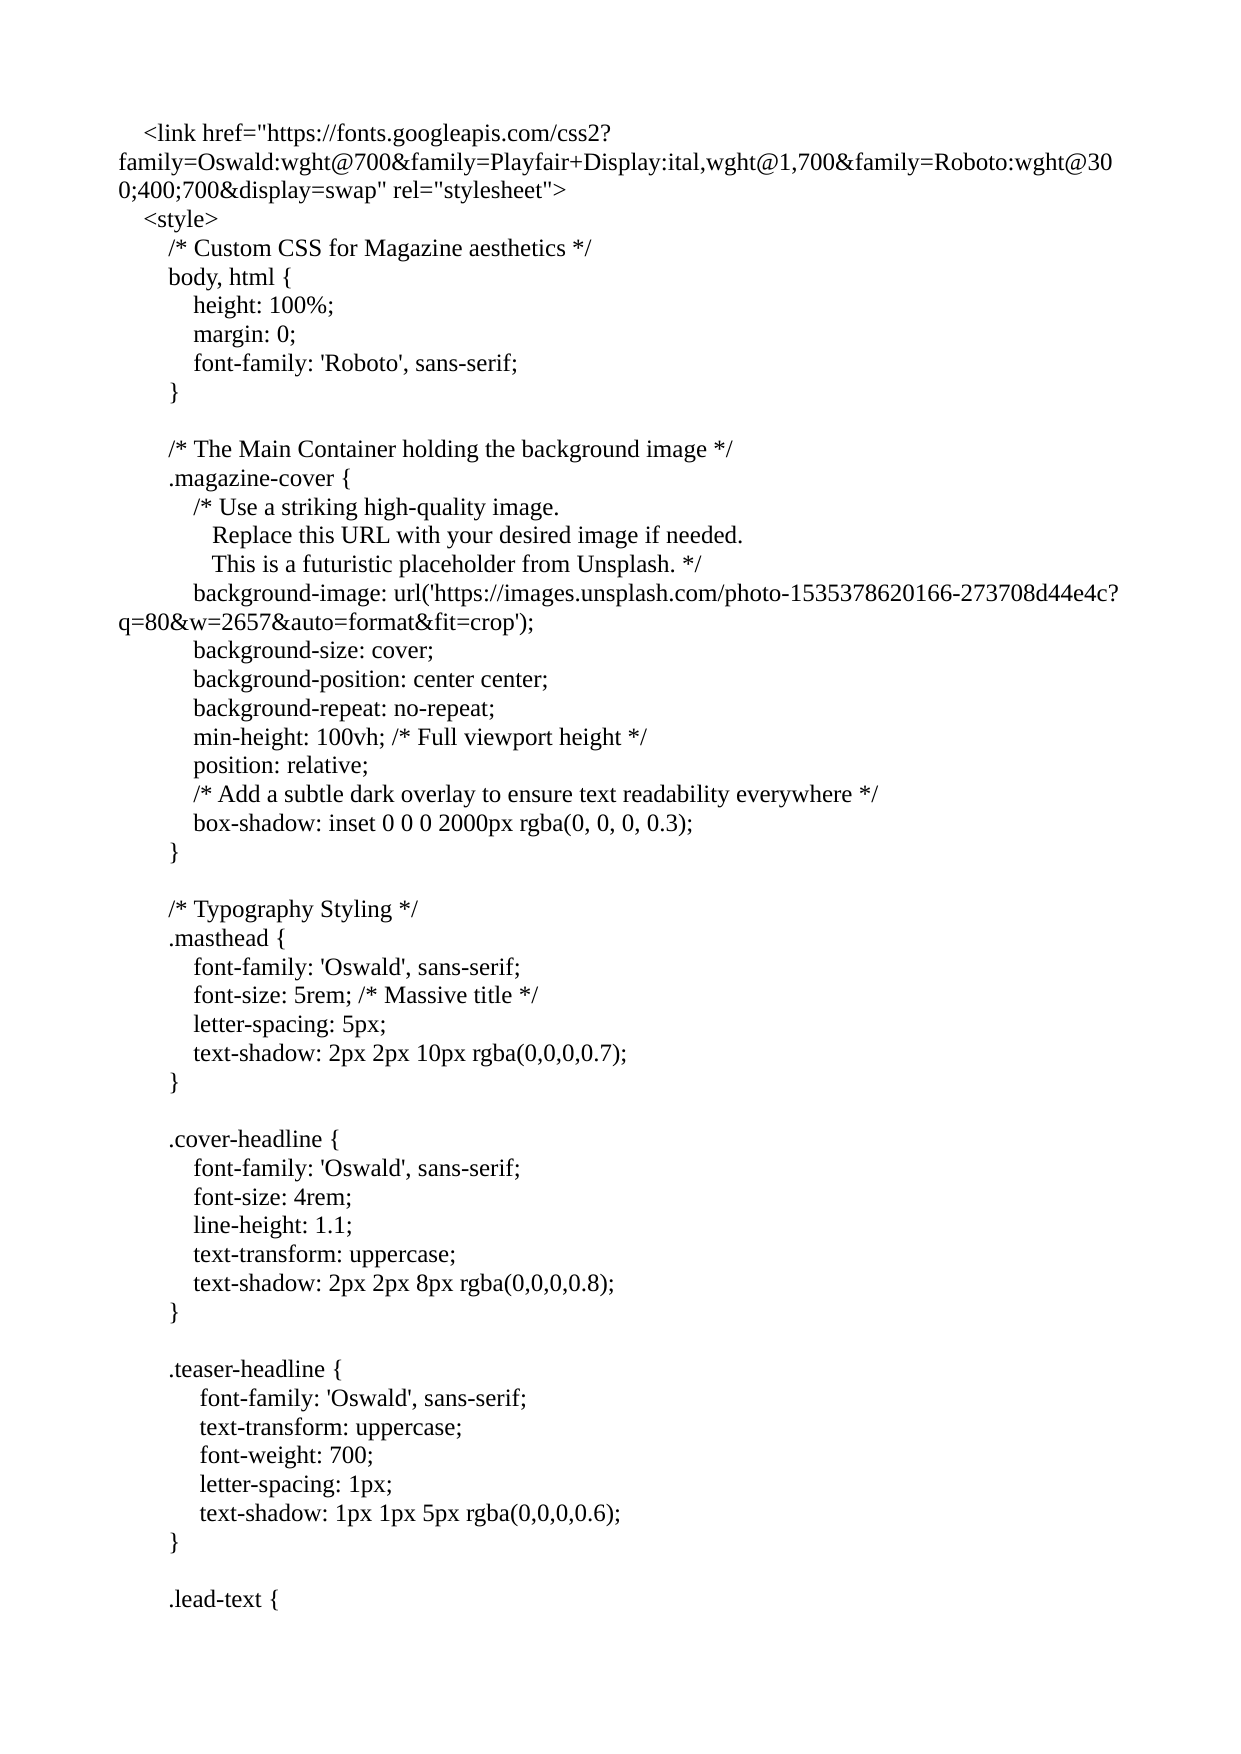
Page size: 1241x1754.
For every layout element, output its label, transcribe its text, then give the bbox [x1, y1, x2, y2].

text background-size: cover; [118, 636, 1122, 664]
text .teaser-headline { [118, 1354, 1122, 1383]
text } [118, 1067, 1122, 1096]
text text-shadow: 2px 2px 8px rgba(0,0,0,0.8); [118, 1268, 1122, 1297]
text background-image: url('https://images.unsplash.com/photo-1535378620166-273708d44e4c?q=80&w=2657&auto=format&fit=crop'); [118, 578, 1122, 636]
text font-weight: 700; [118, 1441, 1122, 1469]
text } [118, 1297, 1122, 1326]
text .masthead { [118, 923, 1122, 952]
text font-family: 'Oswald', sans-serif; [118, 1383, 1122, 1412]
text .lead-text { [118, 1584, 1122, 1613]
text text-transform: uppercase; [118, 1239, 1122, 1268]
text /* Custom CSS for Magazine aesthetics */ [118, 233, 1122, 262]
text This is a futuristic placeholder from Unsplash. */ [118, 549, 1122, 578]
text .cover-headline { [118, 1124, 1122, 1153]
text margin: 0; [118, 319, 1122, 348]
text <link href="https://fonts.googleapis.com/css2?family=Oswald:wght@700&family=Playfair+Display:ital,wght@1,700&family=Roboto:wght@300;400;700&display=swap" rel="stylesheet"> [118, 118, 1122, 204]
text } [118, 377, 1122, 406]
text font-family: 'Roboto', sans-serif; [118, 348, 1122, 377]
text background-repeat: no-repeat; [118, 693, 1122, 722]
text letter-spacing: 1px; [118, 1469, 1122, 1498]
text /* The Main Container holding the background image */ [118, 434, 1122, 463]
text } [118, 1527, 1122, 1556]
text line-height: 1.1; [118, 1211, 1122, 1239]
text text-shadow: 2px 2px 10px rgba(0,0,0,0.7); [118, 1038, 1122, 1067]
text height: 100%; [118, 291, 1122, 319]
text font-size: 5rem; /* Massive title */ [118, 981, 1122, 1009]
text /* Use a striking high-quality image. [118, 492, 1122, 521]
text body, html { [118, 262, 1122, 291]
text } [118, 837, 1122, 866]
text <style> [118, 204, 1122, 233]
text .magazine-cover { [118, 463, 1122, 492]
text font-family: 'Oswald', sans-serif; [118, 952, 1122, 981]
text min-height: 100vh; /* Full viewport height */ [118, 722, 1122, 751]
text text-shadow: 1px 1px 5px rgba(0,0,0,0.6); [118, 1498, 1122, 1527]
text Replace this URL with your desired image if needed. [118, 521, 1122, 549]
text /* Add a subtle dark overlay to ensure text readability everywhere */ [118, 779, 1122, 808]
text font-size: 4rem; [118, 1182, 1122, 1211]
text font-family: 'Oswald', sans-serif; [118, 1153, 1122, 1182]
text /* Typography Styling */ [118, 894, 1122, 923]
text box-shadow: inset 0 0 0 2000px rgba(0, 0, 0, 0.3); [118, 808, 1122, 837]
text letter-spacing: 5px; [118, 1009, 1122, 1038]
text text-transform: uppercase; [118, 1412, 1122, 1441]
text background-position: center center; [118, 664, 1122, 693]
text position: relative; [118, 751, 1122, 779]
